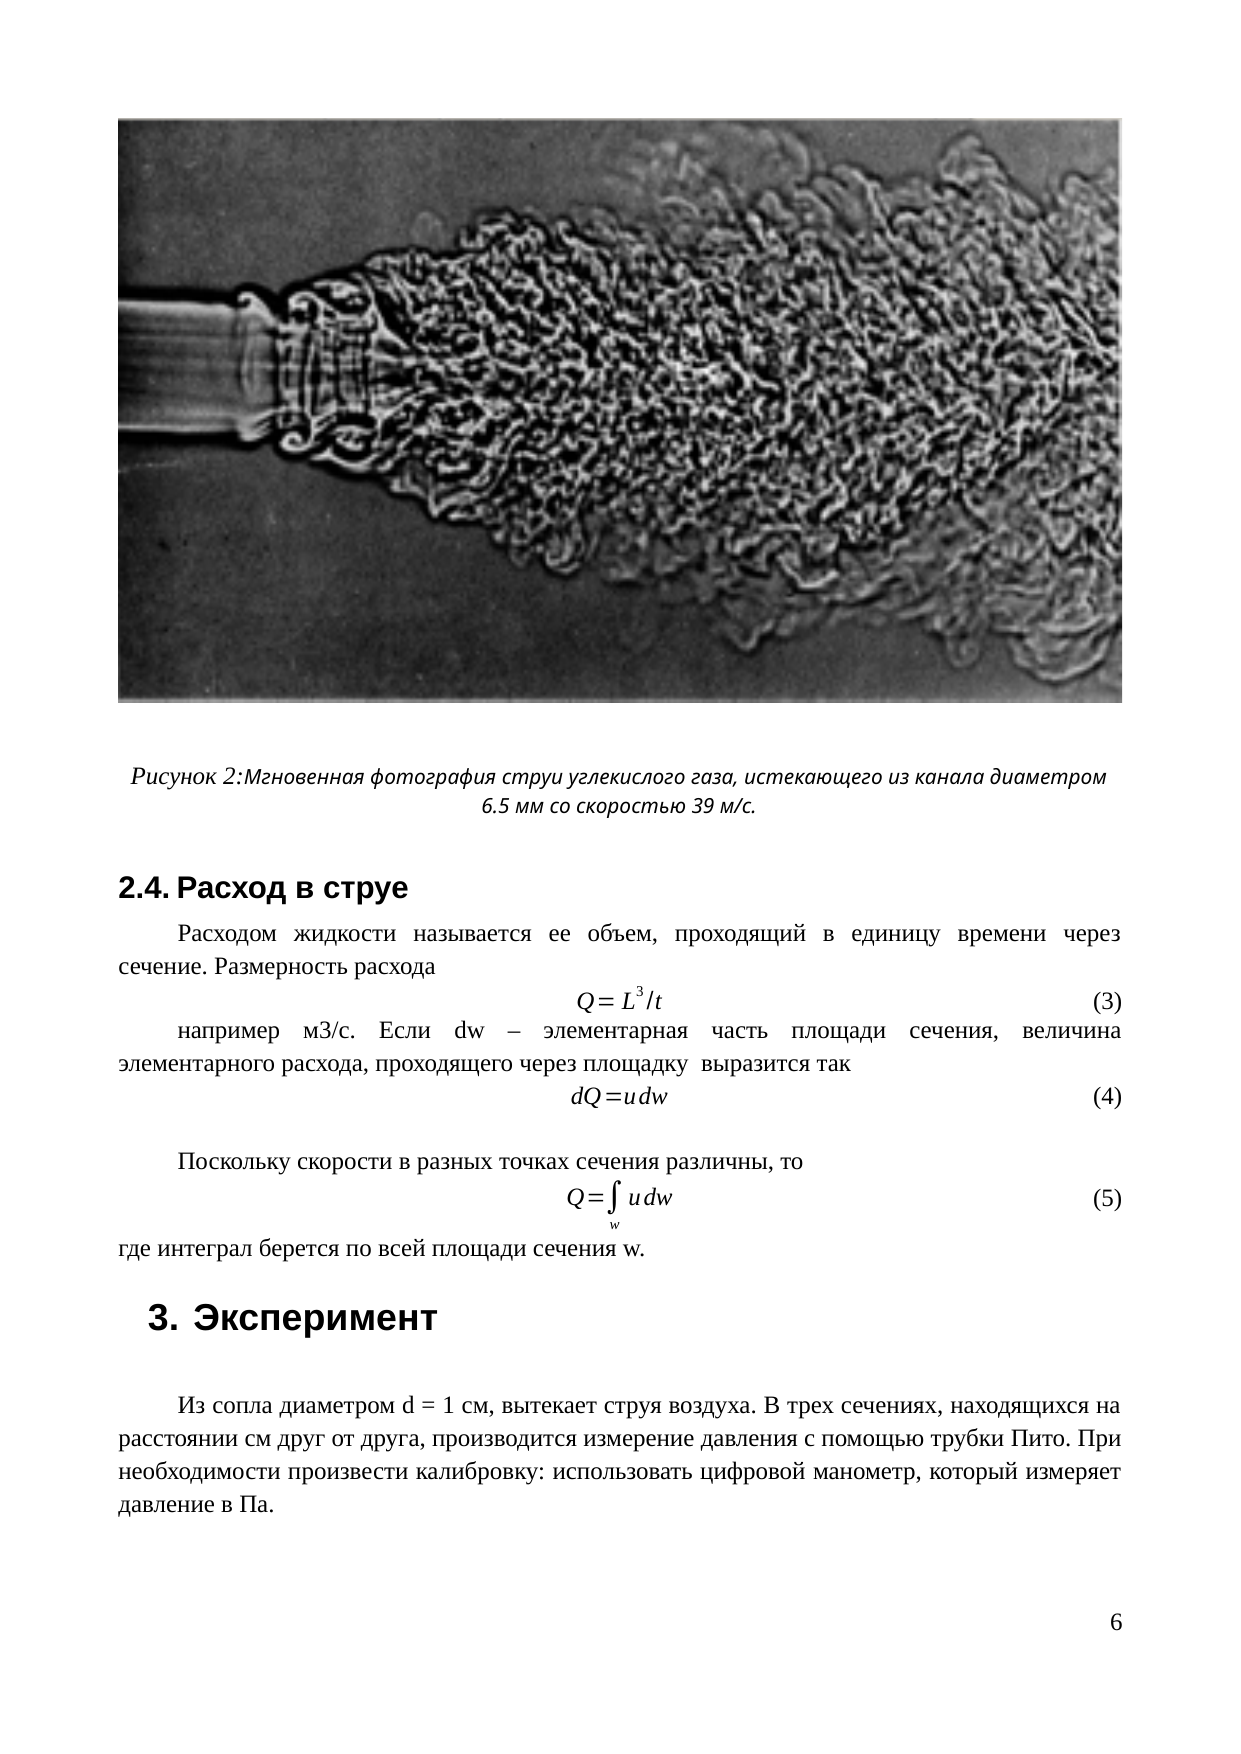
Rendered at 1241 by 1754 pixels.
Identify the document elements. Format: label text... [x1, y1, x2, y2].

text например м3/c. Если dw – элементарная часть площади сечения, величина элементарного расхода, проходящего через площадку выразится так [118, 1015, 1122, 1077]
text Рисунок 2:Мгновенная фотография струи углекислого газа, истекающего из канала диаметром 6.5 мм со скоростью 39 м/c. [118, 761, 1122, 819]
text (3) [118, 984, 1122, 1015]
text Из сопла диаметром d = 1 см, вытекает струя воздуха. В трех сечениях, находящихся на расстоянии см друг от друга, производится измерение давления с помощью трубки Пито. При необходимости произвести калибровку: использовать цифровой манометр, который измеряет давление в Па. [118, 1390, 1122, 1518]
subtitle Расход в струе [118, 869, 1122, 905]
text Поскольку скорости в разных точках сечения различны, то [118, 1146, 1122, 1175]
text Расходом жидкости называется ее объем, проходящий в единицу времени через сечение. Размерность расхода [118, 918, 1122, 980]
text где интеграл берется по всей площади сечения w. [118, 1233, 1122, 1262]
text (5) [118, 1179, 1122, 1233]
subtitle Эксперимент [118, 1296, 1122, 1339]
text (4) [118, 1081, 1122, 1110]
